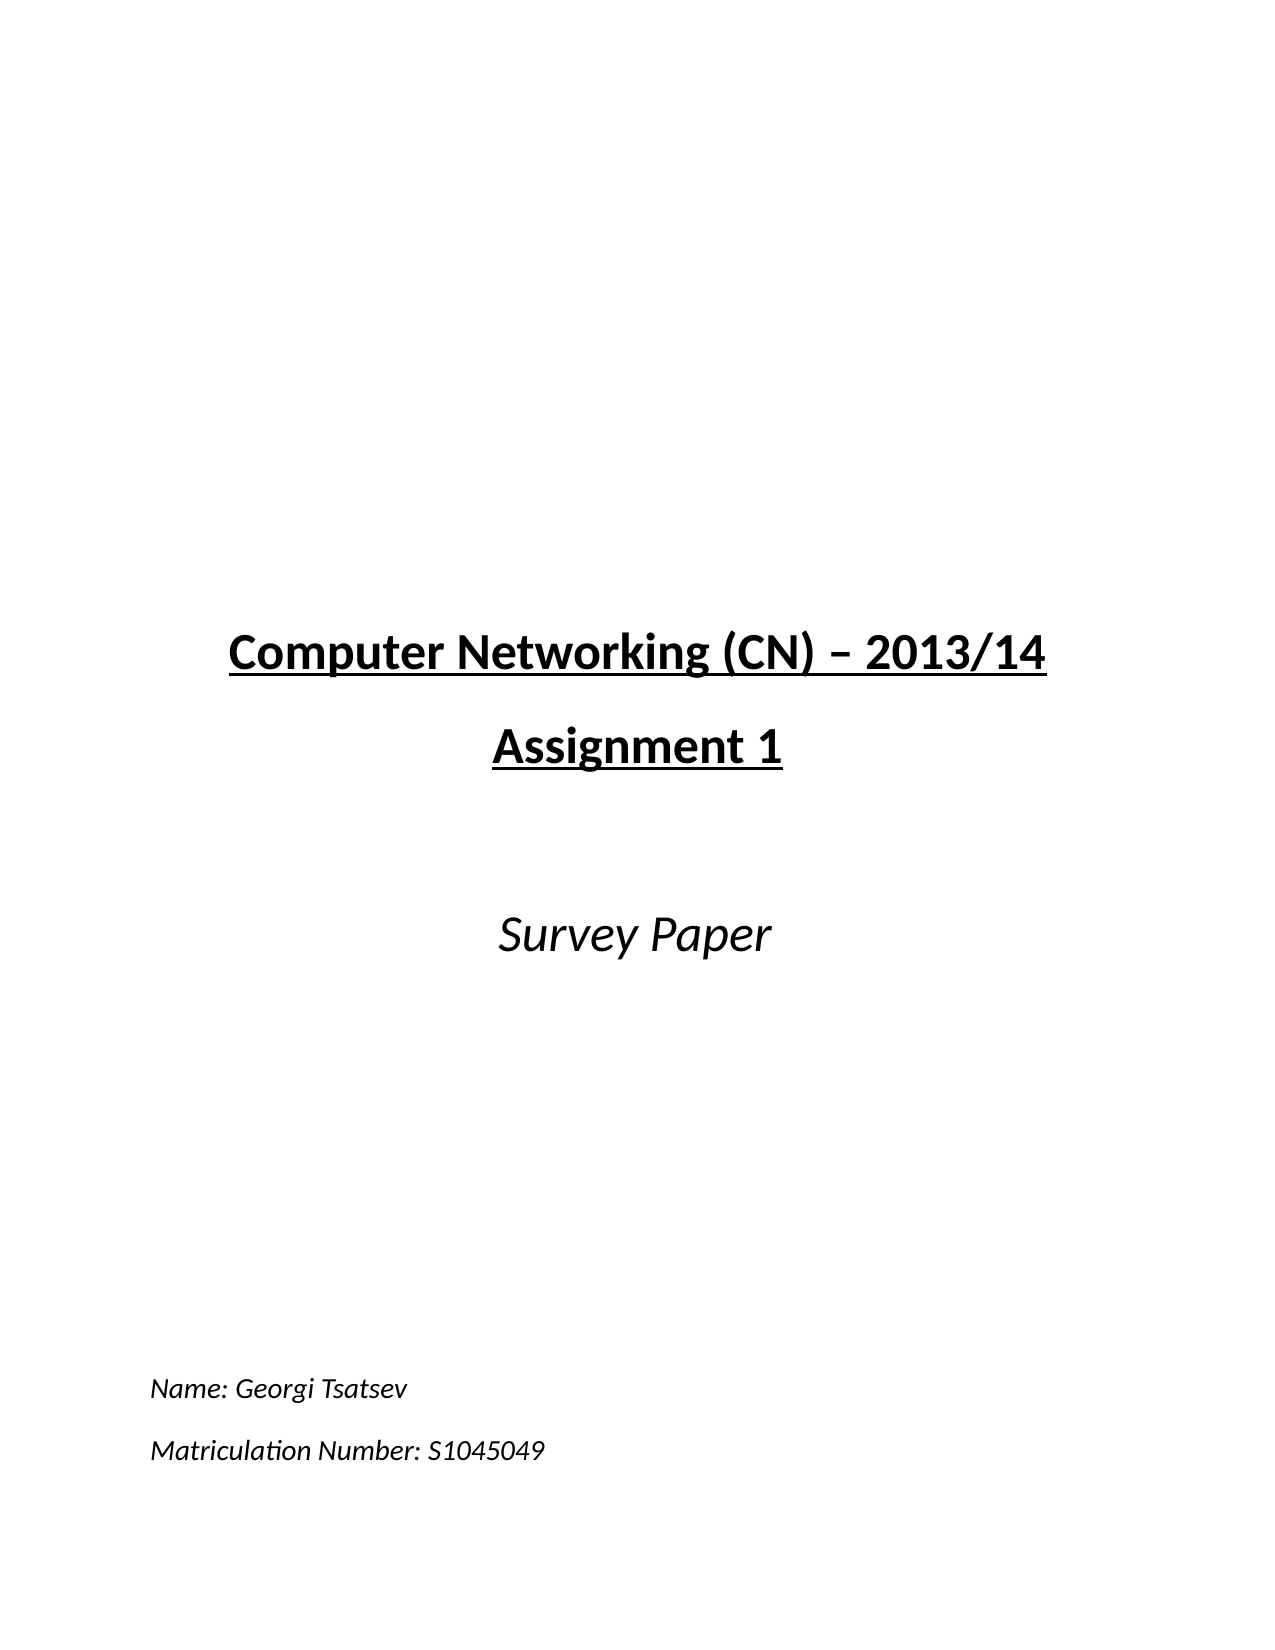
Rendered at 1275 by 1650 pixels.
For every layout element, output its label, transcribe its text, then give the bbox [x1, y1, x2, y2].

text Survey Paper [150, 901, 1125, 964]
text Computer Networking (CN) – 2013/14 [150, 619, 1125, 683]
text Assignment 1 [150, 713, 1125, 777]
text Name: Georgi Tsatsev [150, 1370, 1125, 1406]
text Matriculation Number: S1045049 [150, 1432, 1125, 1467]
